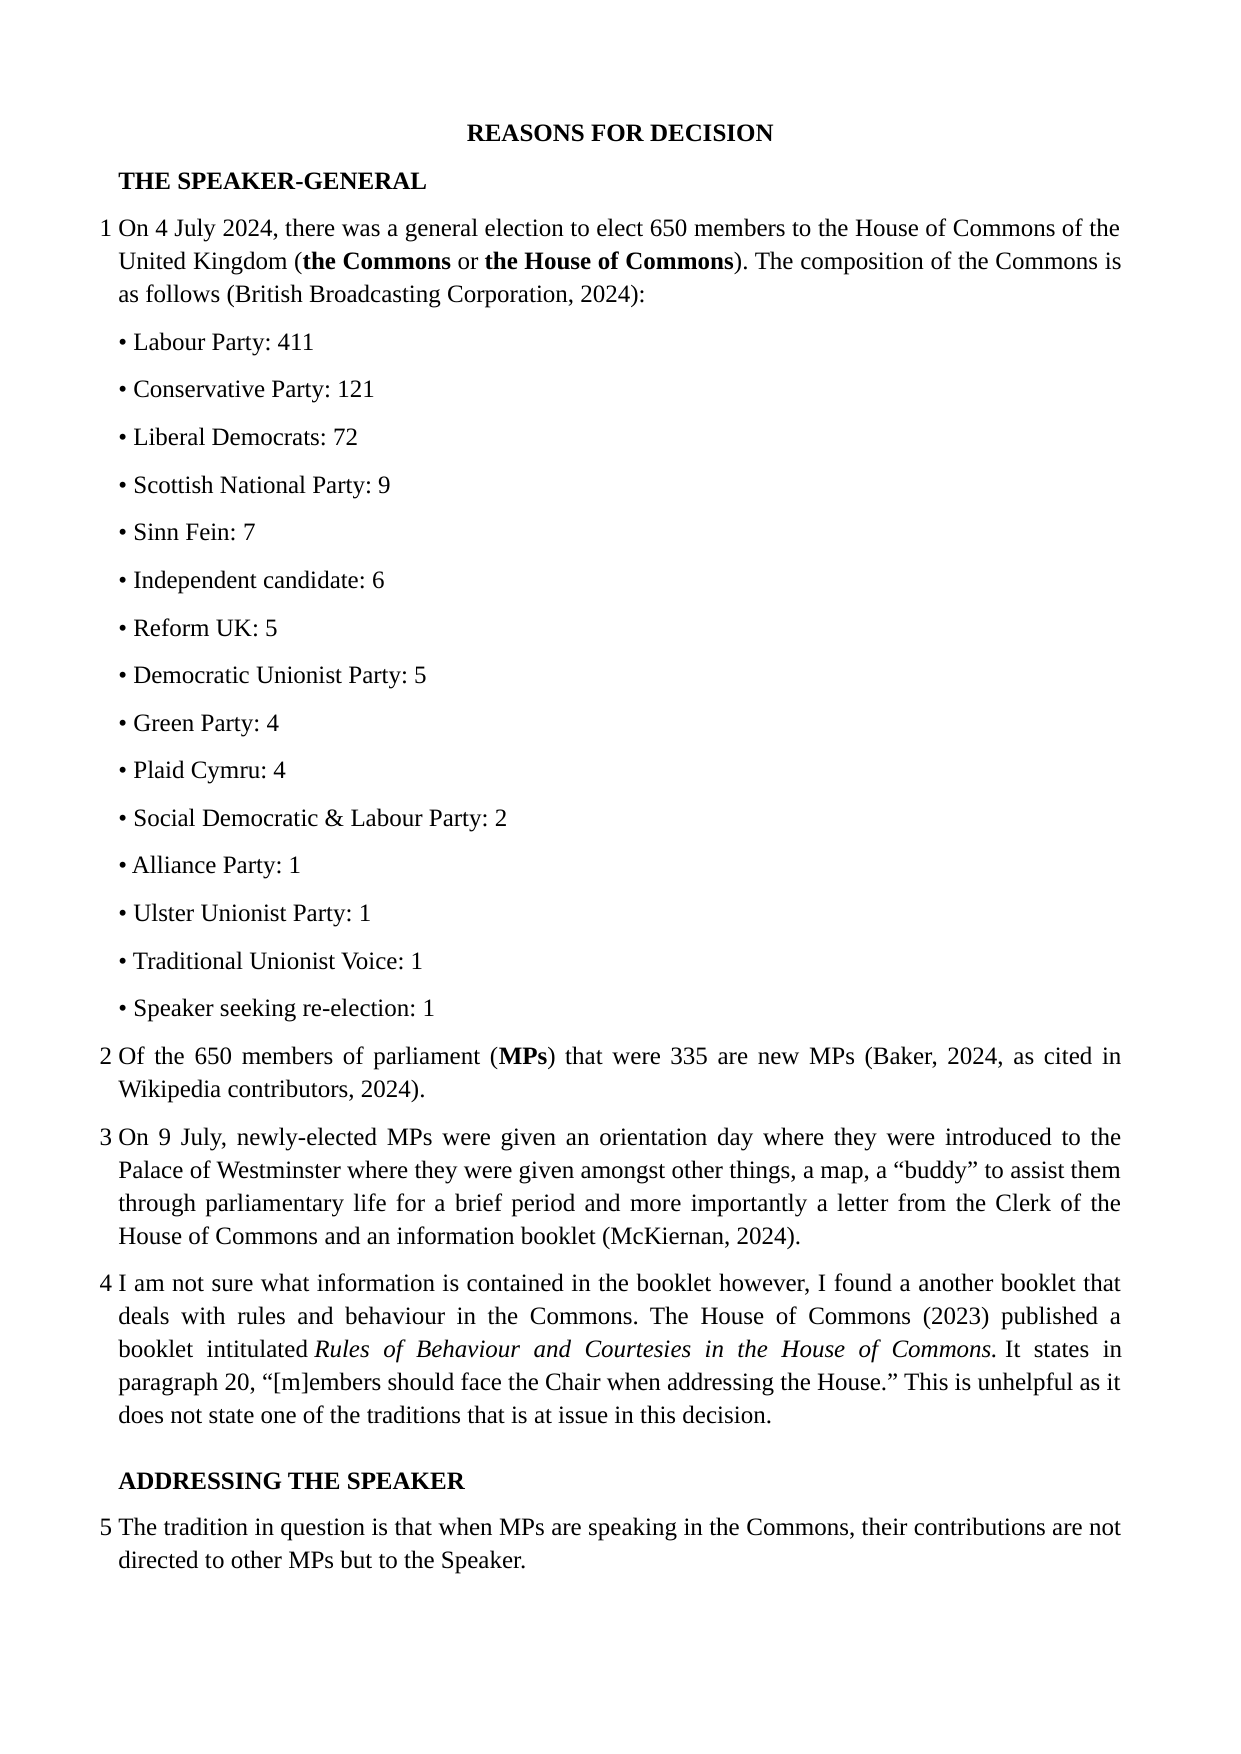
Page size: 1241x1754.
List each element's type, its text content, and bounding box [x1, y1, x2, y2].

text • Reform UK: 5 [118, 613, 1122, 641]
text • Speaker seeking re-election: 1 [118, 993, 1122, 1022]
list Of the 650 members of parliament (MPs) that were 335 are new MPs (Baker, 2024, as cited in Wikipedia contributors, 2024). [118, 1041, 1122, 1103]
text REASONS FOR DECISION [118, 118, 1122, 147]
text • Democratic Unionist Party: 5 [118, 660, 1122, 689]
subtitle ADDRESSING THE SPEAKER [118, 1466, 1122, 1494]
list The tradition in question is that when MPs are speaking in the Commons, their contributions are not directed to other MPs but to the Speaker. [118, 1512, 1122, 1574]
text • Social Democratic & Labour Party: 2 [118, 803, 1122, 832]
text • Liberal Democrats: 72 [118, 422, 1122, 451]
text • Green Party: 4 [118, 708, 1122, 737]
text • Scottish National Party: 9 [118, 470, 1122, 498]
text • Plaid Cymru: 4 [118, 755, 1122, 784]
list On 9 July, newly-elected MPs were given an orientation day where they were introduced to the Palace of Westminster where they were given amongst other things, a map, a “buddy” to assist them through parliamentary life for a brief period and more importantly a letter from the Clerk of the House of Commons and an information booklet (McKiernan, 2024). [118, 1122, 1122, 1249]
text • Sinn Fein: 7 [118, 517, 1122, 546]
list I am not sure what information is contained in the booklet however, I found a another booklet that deals with rules and behaviour in the Commons. The House of Commons (2023) published a booklet intitulated Rules of Behaviour and Courtesies in the House of Commons. It states in paragraph 20, “[m]embers should face the Chair when addressing the House.” This is unhelpful as it does not state one of the traditions that is at issue in this decision. [118, 1268, 1122, 1429]
text • Conservative Party: 121 [118, 374, 1122, 403]
text • Independent candidate: 6 [118, 565, 1122, 594]
text • Traditional Unionist Voice: 1 [118, 946, 1122, 974]
text THE SPEAKER-GENERAL [118, 166, 1122, 194]
text • Ulster Unionist Party: 1 [118, 898, 1122, 927]
list • Labour Party: 411 [118, 327, 1122, 356]
list On 4 July 2024, there was a general election to elect 650 members to the House of Commons of the United Kingdom (the Commons or the House of Commons). The composition of the Commons is as follows (British Broadcasting Corporation, 2024): [118, 213, 1122, 308]
text • Alliance Party: 1 [118, 851, 1122, 879]
